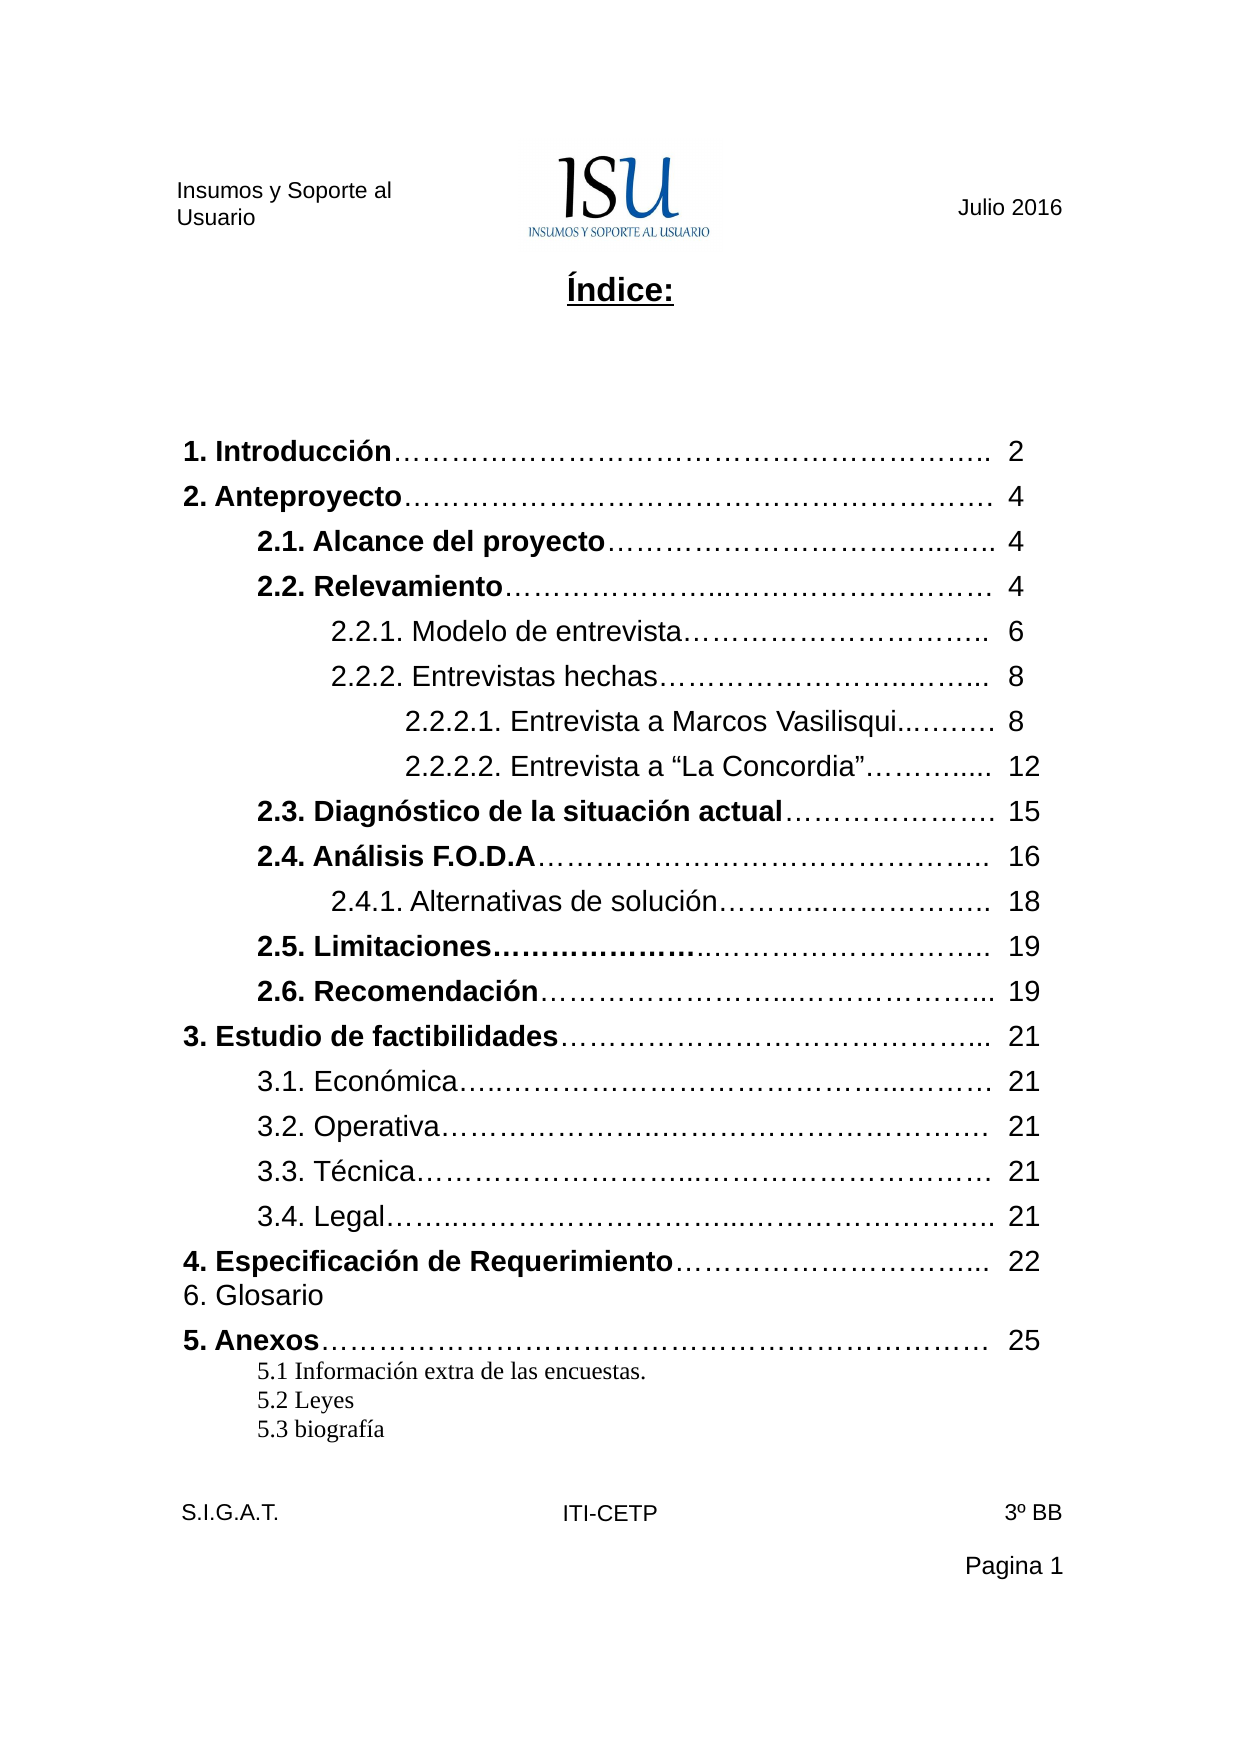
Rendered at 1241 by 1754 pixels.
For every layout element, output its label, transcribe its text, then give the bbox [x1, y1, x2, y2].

table_cell 6 [1002, 609, 1068, 653]
table_cell 2.2.1. Modelo de entrevista………………………….. [177, 609, 1002, 653]
table_cell 5. Anexos…………………………………………………………… 5.1 Información extra de las encuestas. 5.2 Leyes 5.3 biografía [177, 1317, 1002, 1448]
table_cell 2.5. Limitaciones…………………..……………………….. [177, 924, 1002, 968]
table_cell [1002, 1448, 1068, 1493]
table_cell 19 [1002, 969, 1068, 1013]
table_cell 21 [1002, 1194, 1068, 1238]
table_cell 4 [1002, 564, 1068, 608]
table_cell 8 [1002, 654, 1068, 698]
table_cell 3.1. Económica…..…………………………………...……… [177, 1059, 1002, 1103]
table_cell 2.4. Análisis F.O.D.A……………………………………….. [177, 834, 1002, 878]
table_cell 4 [1002, 519, 1068, 563]
table_cell 21 [1002, 1014, 1068, 1058]
table_cell 2.3. Diagnóstico de la situación actual…………………. [177, 789, 1002, 833]
table_cell 19 [1002, 924, 1068, 968]
table_cell 2.4.1. Alternativas de solución………...…………….. [177, 879, 1002, 923]
table_cell 16 [1002, 834, 1068, 878]
table_cell 22 [1002, 1239, 1068, 1317]
table_cell 21 [1002, 1059, 1068, 1103]
table_cell 21 [1002, 1149, 1068, 1193]
table_cell 3.2. Operativa…………………..……………………………. [177, 1104, 1002, 1148]
table_cell 3. Estudio de factibilidades……………………………………... [177, 1014, 1002, 1058]
table_header 1. Introducción…………………………………………………….. [177, 429, 1002, 473]
table_cell 8 [1002, 699, 1068, 743]
table_cell 2.2. Relevamiento…………………...……………………… [177, 564, 1002, 608]
table_cell 3.3. Técnica………………………...………………………… [177, 1149, 1002, 1193]
table_cell 2. Anteproyecto……………………………………………………. [177, 474, 1002, 518]
table_cell [177, 1448, 1002, 1493]
table_cell 4 [1002, 474, 1068, 518]
table_cell 3.4. Legal……..………………………...…………………….. [177, 1194, 1002, 1238]
table_cell 15 [1002, 789, 1068, 833]
table_cell 12 [1002, 744, 1068, 788]
table_cell 25 [1002, 1317, 1068, 1448]
table_cell 2.2.2. Entrevistas hechas……………………..……... [177, 654, 1002, 698]
table_header 2 [1002, 429, 1068, 473]
table_cell 2.1. Alcance del proyecto……………………………...….. [177, 519, 1002, 563]
table_cell 18 [1002, 879, 1068, 923]
table_cell 21 [1002, 1104, 1068, 1148]
text Índice: [177, 270, 1063, 309]
table_cell 4. Especificación de Requerimiento…………………………... 6. Glosario [177, 1239, 1002, 1317]
table_cell 2.2.2.1. Entrevista a Marcos Vasilisqui...….…. [177, 699, 1002, 743]
table_cell 2.6. Recomendación……………………...………………... [177, 969, 1002, 1013]
table_cell 2.2.2.2. Entrevista a “La Concordia”………..... [177, 744, 1002, 788]
